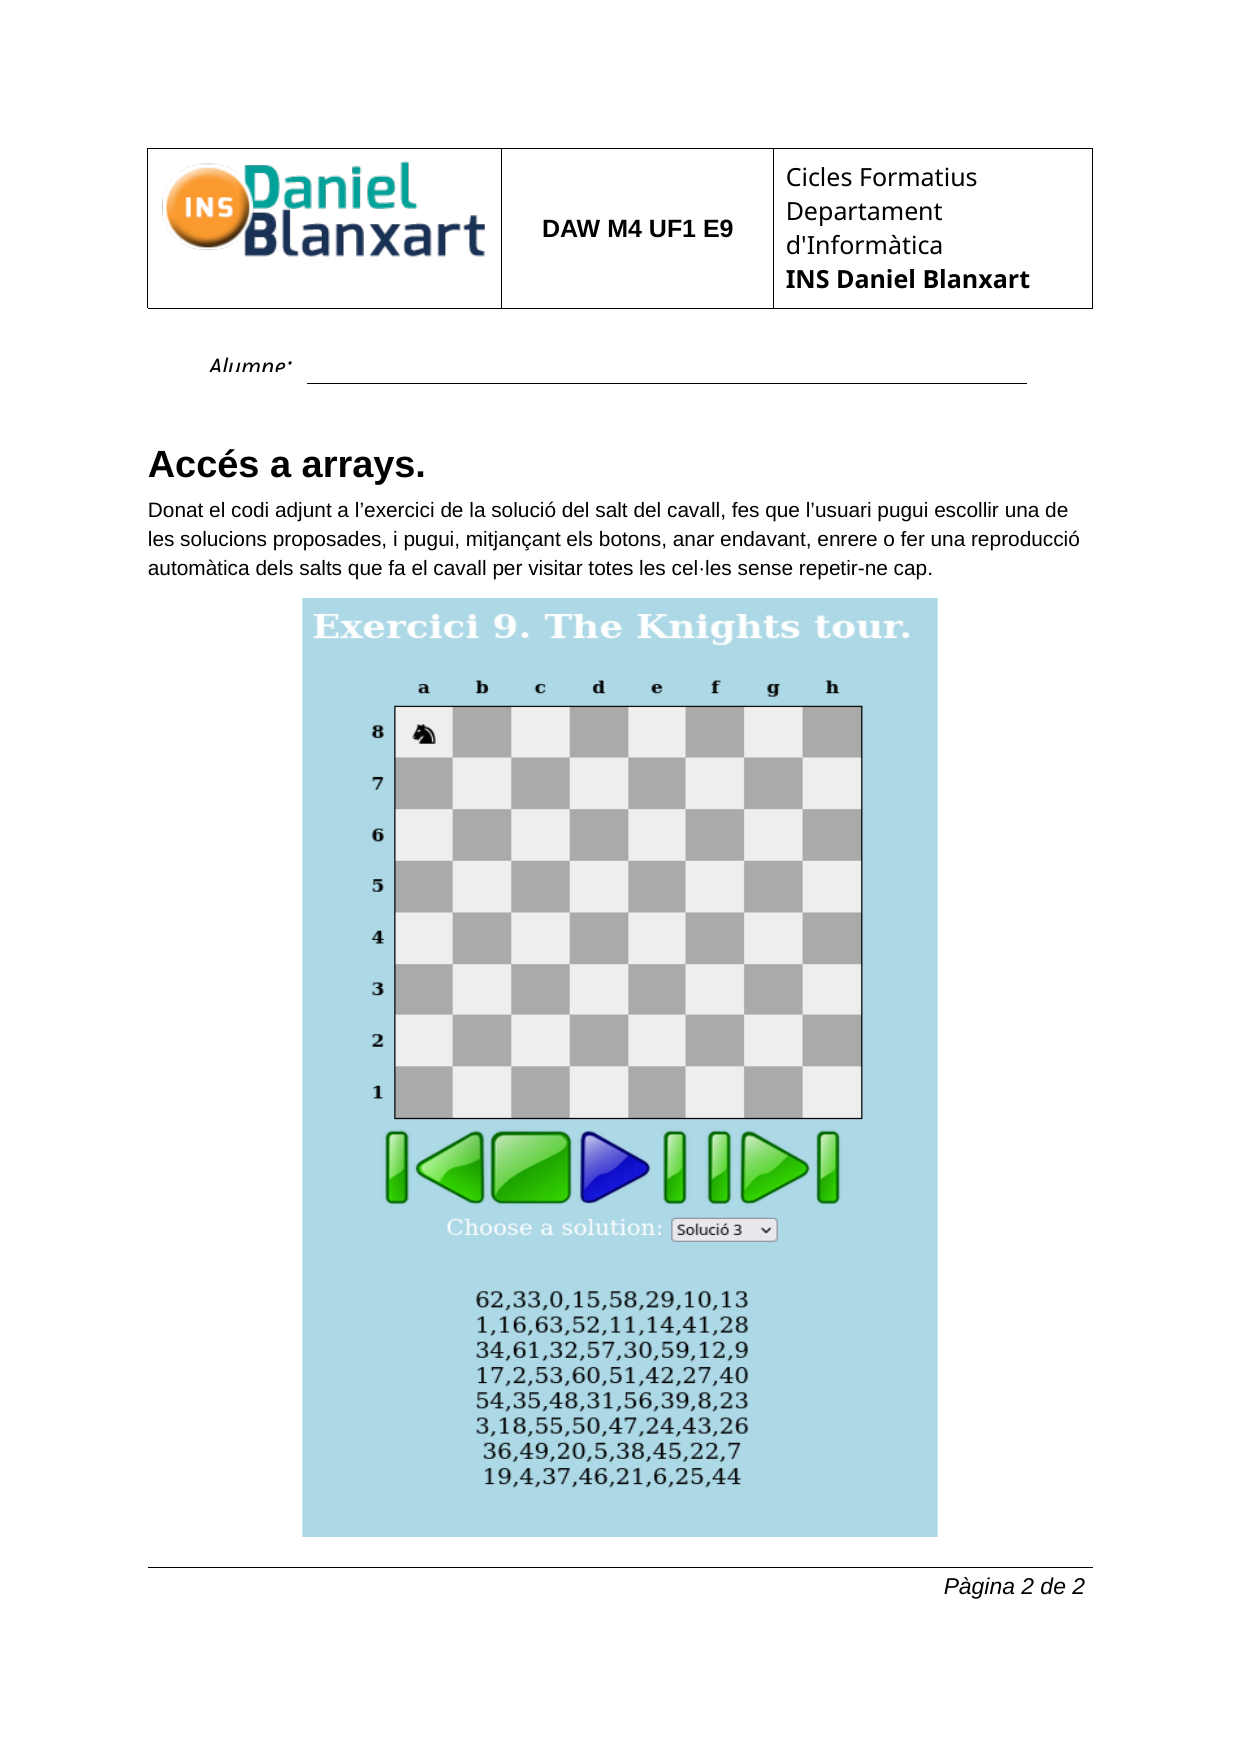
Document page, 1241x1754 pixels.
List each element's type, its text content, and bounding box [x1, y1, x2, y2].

text Donat el codi adjunt a l’exercici de la solució del salt del cavall, fes que l’usuari pugui escollir una de les solucions proposades, i pugui, mitjançant els botons, anar endavant, enrere o fer una reproducció automàtica dels salts que fa el cavall per visitar totes les cel·les sense repetir-ne cap. [148, 498, 1093, 579]
picture [302, 598, 938, 1537]
subtitle Accés a arrays. [148, 442, 1093, 485]
picture [159, 160, 490, 259]
